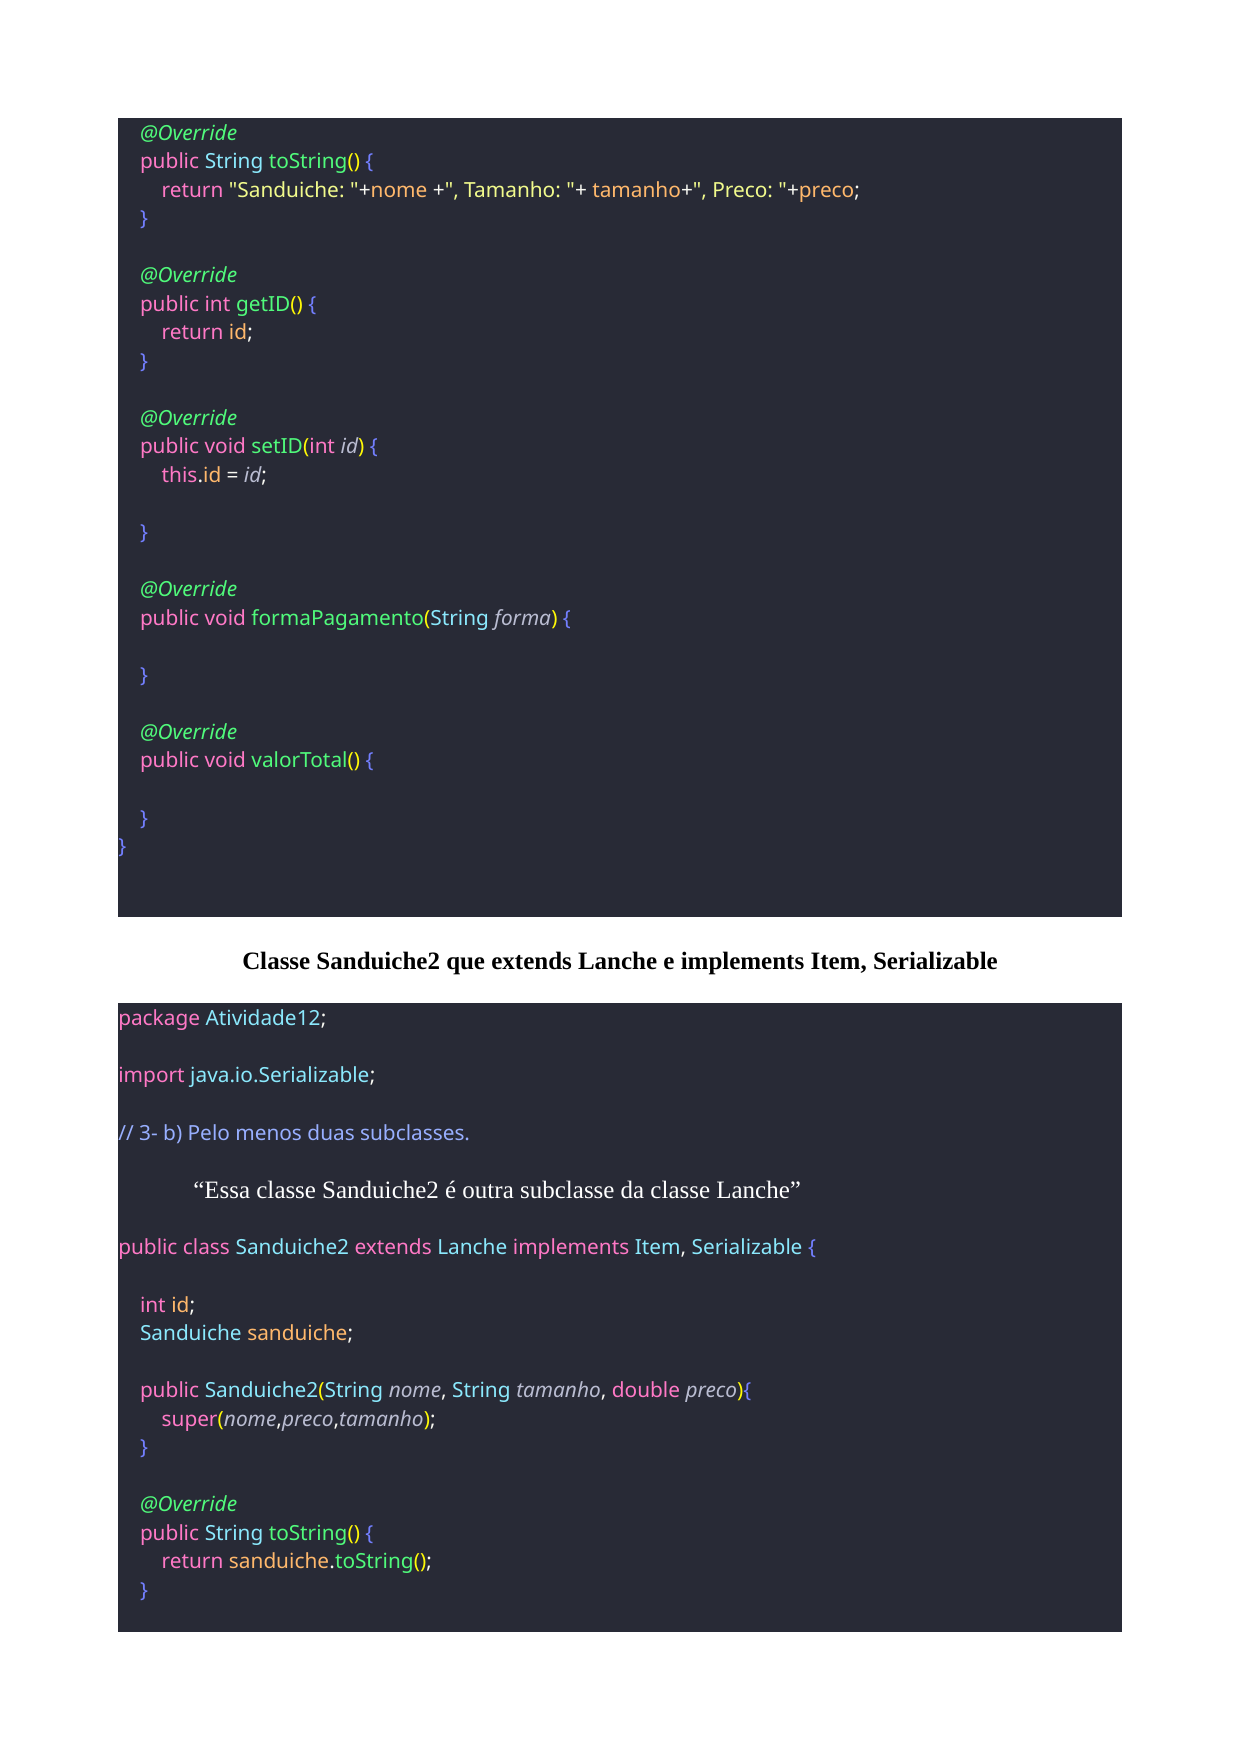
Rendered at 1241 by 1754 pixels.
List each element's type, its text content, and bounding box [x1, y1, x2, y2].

text “Essa classe Sanduiche2 é outra subclasse da classe Lanche” public class Sanduiche2 extends Lanche implements Item, Serializable { int id; Sanduiche sanduiche; public Sanduiche2(String nome, String tamanho, double preco){ super(nome,preco,tamanho); } @Override public String toString() { return sanduiche.toString(); } [118, 1175, 1122, 1632]
text @Override public String toString() { return "Sanduiche: "+nome +", Tamanho: "+ tamanho+", Preco: "+preco; } @Override public int getID() { return id; } @Override public void setID(int id) { this.id = id; } @Override public void formaPagamento(String forma) { } @Override public void valorTotal() { } } [118, 118, 1122, 888]
text Classe Sanduiche2 que extends Lanche e implements Item, Serializable [118, 946, 1122, 975]
text package Atividade12; import java.io.Serializable; // 3- b) Pelo menos duas subclasses. [118, 1003, 1122, 1175]
